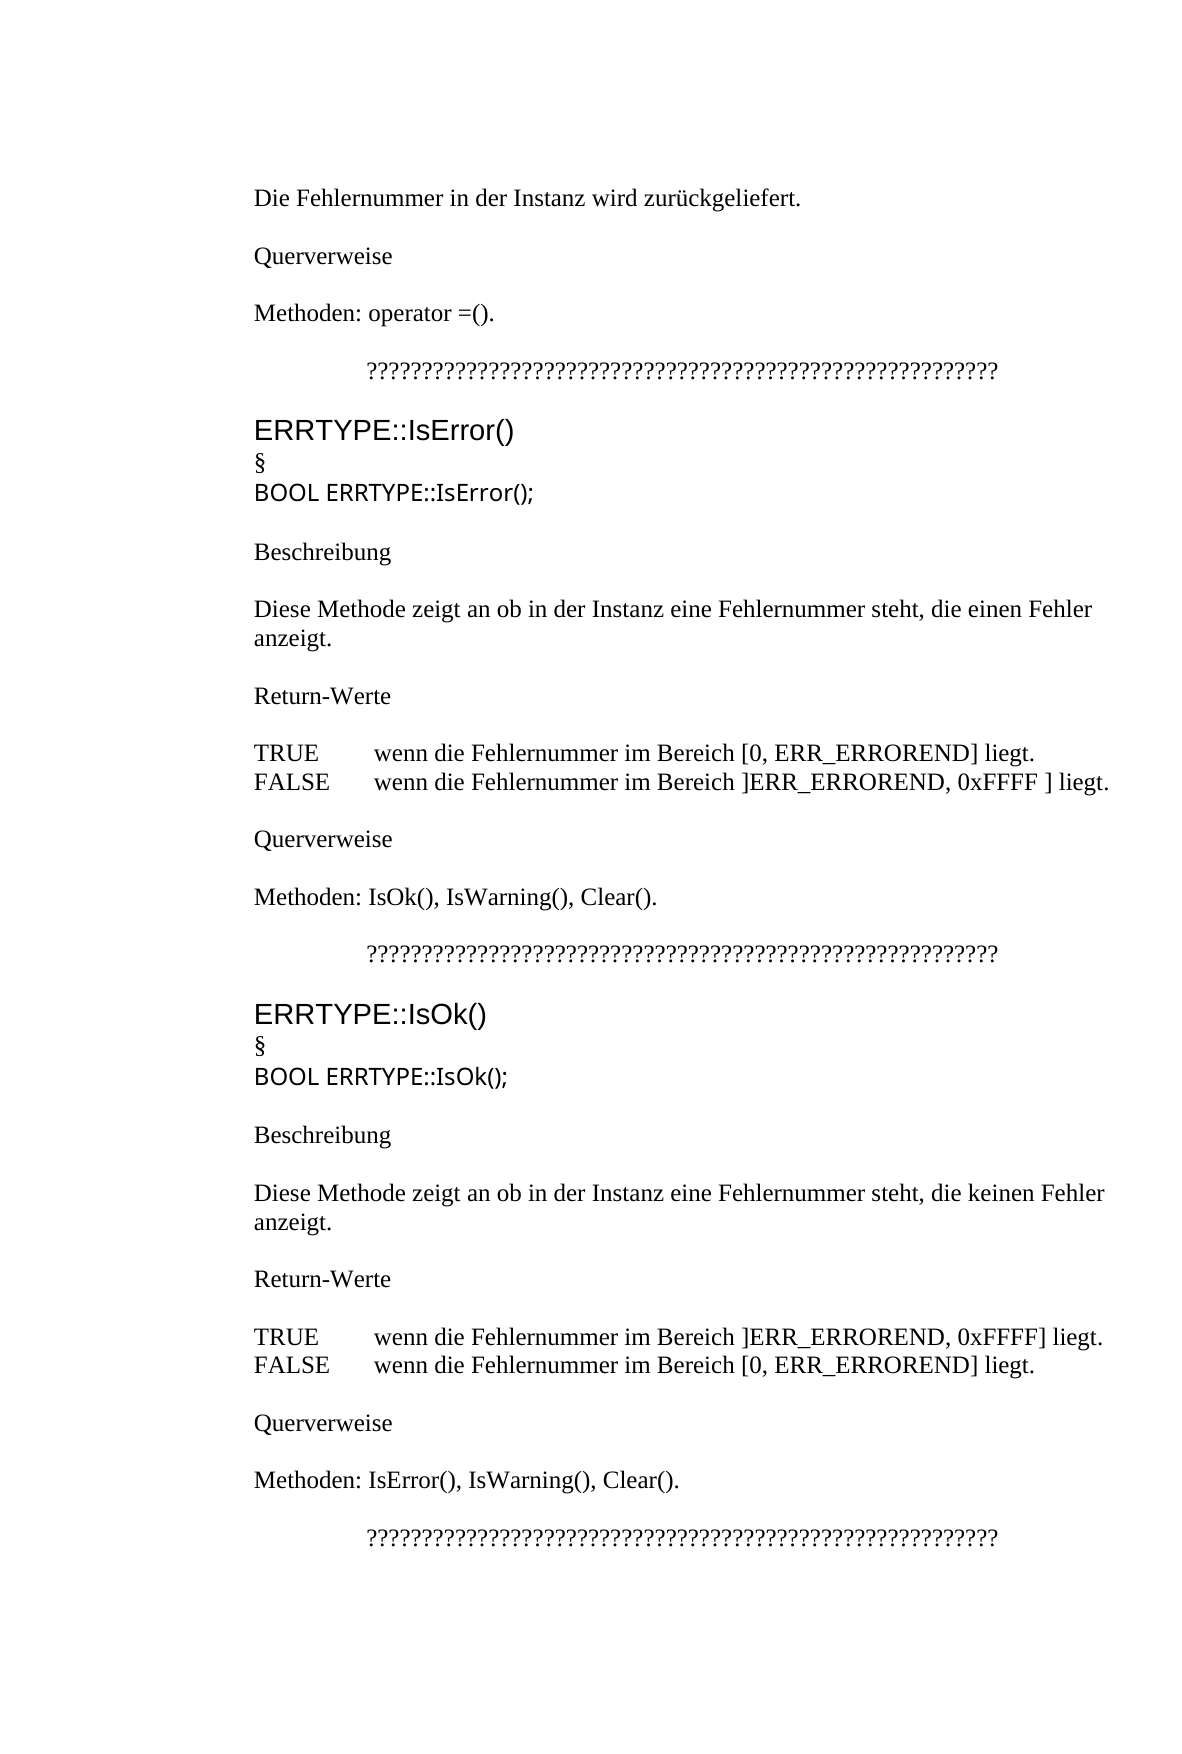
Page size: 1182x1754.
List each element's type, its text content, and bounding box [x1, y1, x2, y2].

text Return-Werte [254, 1264, 1110, 1293]
subtitle ERRTYPE::IsOk() [254, 997, 1110, 1031]
text Methoden: operator =(). [254, 298, 1110, 327]
text Die Fehlernummer in der Instanz wird zurückgeliefert. [254, 183, 1110, 212]
text Beschreibung [254, 537, 1110, 566]
subtitle ERRTYPE::IsError() [254, 413, 1110, 447]
list BOOL ERRTYPE::IsOk(); [254, 1059, 1110, 1092]
text FALSE wenn die Fehlernummer im Bereich [0, ERR_ERROREND] liegt. [254, 1351, 1110, 1379]
text TRUE wenn die Fehlernummer im Bereich [0, ERR_ERROREND] liegt. [254, 738, 1110, 767]
text § [254, 1031, 1110, 1059]
text Methoden: IsError(), IsWarning(), Clear(). [254, 1466, 1110, 1494]
text Beschreibung [254, 1121, 1110, 1149]
list BOOL ERRTYPE::IsError(); [254, 476, 1110, 508]
text ????????????????????????????????????????????????????????? [254, 356, 1110, 384]
text Methoden: IsOk(), IsWarning(), Clear(). [254, 882, 1110, 911]
text ????????????????????????????????????????????????????????? [254, 1523, 1110, 1552]
text Return-Werte [254, 681, 1110, 709]
text Diese Methode zeigt an ob in der Instanz eine Fehlernummer steht, die einen Fehler anzeigt. [254, 594, 1110, 652]
text Diese Methode zeigt an ob in der Instanz eine Fehlernummer steht, die keinen Fehler anzeigt. [254, 1178, 1110, 1236]
text FALSE wenn die Fehlernummer im Bereich ]ERR_ERROREND, 0xFFFF ] liegt. [254, 767, 1110, 796]
text Querverweise [254, 241, 1110, 269]
text ????????????????????????????????????????????????????????? [254, 939, 1110, 968]
text TRUE wenn die Fehlernummer im Bereich ]ERR_ERROREND, 0xFFFF] liegt. [254, 1322, 1110, 1351]
text Querverweise [254, 1408, 1110, 1437]
text § [254, 447, 1110, 476]
text Querverweise [254, 824, 1110, 853]
